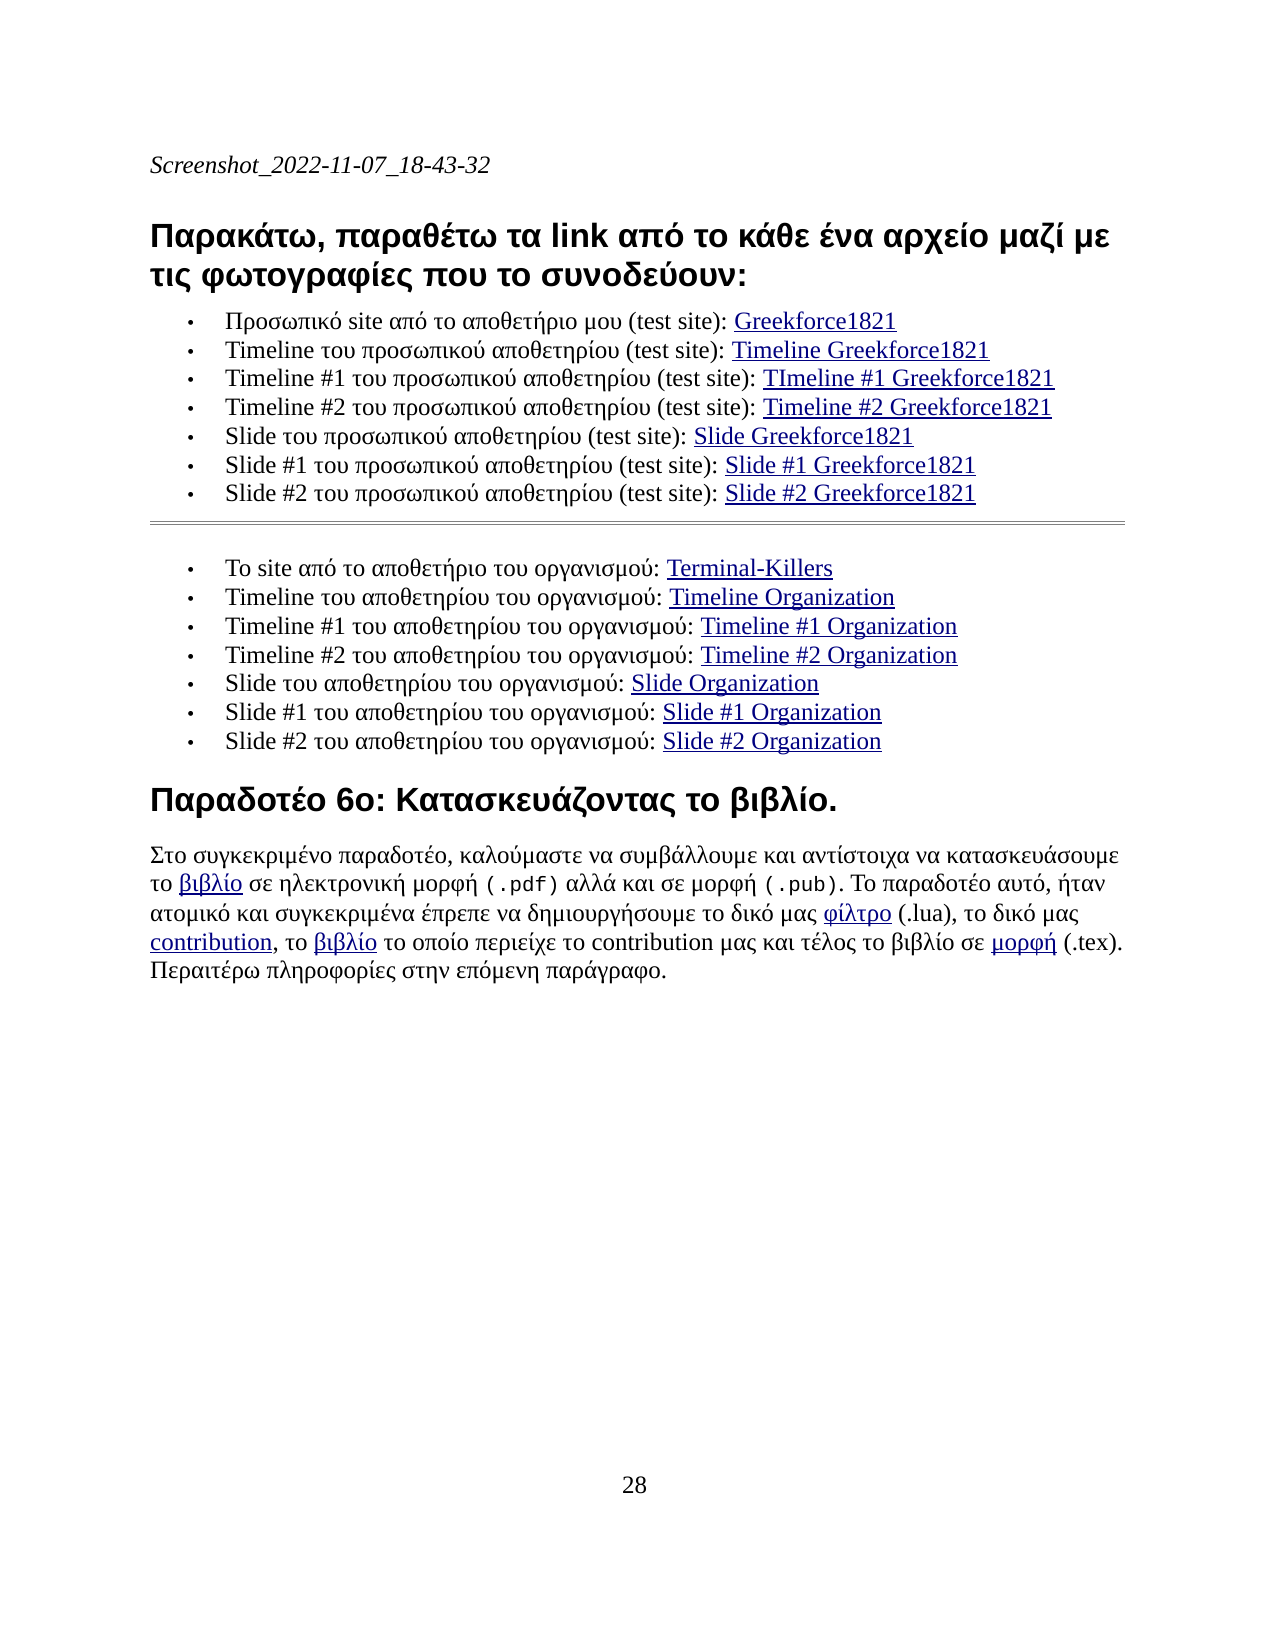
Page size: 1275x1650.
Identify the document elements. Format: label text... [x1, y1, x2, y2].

list Timeline #2 του αποθετηρίου του οργανισμού: Timeline #2 Organization [187, 640, 1125, 668]
subtitle Παραδοτέο 6ο: Κατασκευάζοντας το βιβλίο. [150, 780, 1125, 818]
list Timeline #1 του προσωπικού αποθετηρίου (test site): TImeline #1 Greekforce1821 [187, 363, 1125, 392]
list Το site από το αποθετήριο του οργανισμού: Terminal-Killers [187, 553, 1125, 582]
text Στο συγκεκριμένο παραδοτέο, καλούμαστε να συμβάλλουμε και αντίστοιχα να κατασκευάσουμε το βιβλίο σε ηλεκτρονική μορφή (.pdf) αλλά και σε μορφή (.pub). Το παραδοτέο αυτό, ήταν ατομικό και συγκεκριμένα έπρεπε να δημιουργήσουμε το δικό μας φίλτρο (.lua), το δικό μας contribution, το βιβλίο το οποίο περιείχε το contribution μας και τέλος το βιβλίο σε μορφή (.tex). Περαιτέρω πληροφορίες στην επόμενη παράγραφο. [150, 840, 1125, 984]
list Προσωπικό site από το αποθετήριο μου (test site): Greekforce1821 [187, 306, 1125, 335]
list Slide #2 του προσωπικού αποθετηρίου (test site): Slide #2 Greekforce1821 [187, 478, 1125, 507]
text Screenshot_2022-11-07_18-43-32 [150, 150, 1125, 179]
subtitle Παρακάτω, παραθέτω τα link από το κάθε ένα αρχείο μαζί με τις φωτογραφίες που το συνοδεύουν: [150, 216, 1125, 293]
list Slide του αποθετηρίου του οργανισμού: Slide Organization [187, 668, 1125, 697]
list Slide #2 του αποθετηρίου του οργανισμού: Slide #2 Οrganization [187, 726, 1125, 755]
list Timeline του αποθετηρίου του οργανισμού: Timeline Organization [187, 582, 1125, 611]
list Timeline #2 του προσωπικού αποθετηρίου (test site): Timeline #2 Greekforce1821 [187, 392, 1125, 421]
list Timeline του προσωπικού αποθετηρίου (test site): Timeline Greekforce1821 [187, 335, 1125, 363]
list Slide του προσωπικού αποθετηρίου (test site): Slide Greekforce1821 [187, 421, 1125, 450]
list Slide #1 του αποθετηρίου του οργανισμού: Slide #1 Organization [187, 697, 1125, 726]
list Timeline #1 του αποθετηρίου του οργανισμού: Timeline #1 Organization [187, 611, 1125, 640]
list Slide #1 του προσωπικού αποθετηρίου (test site): Slide #1 Greekforce1821 [187, 450, 1125, 478]
